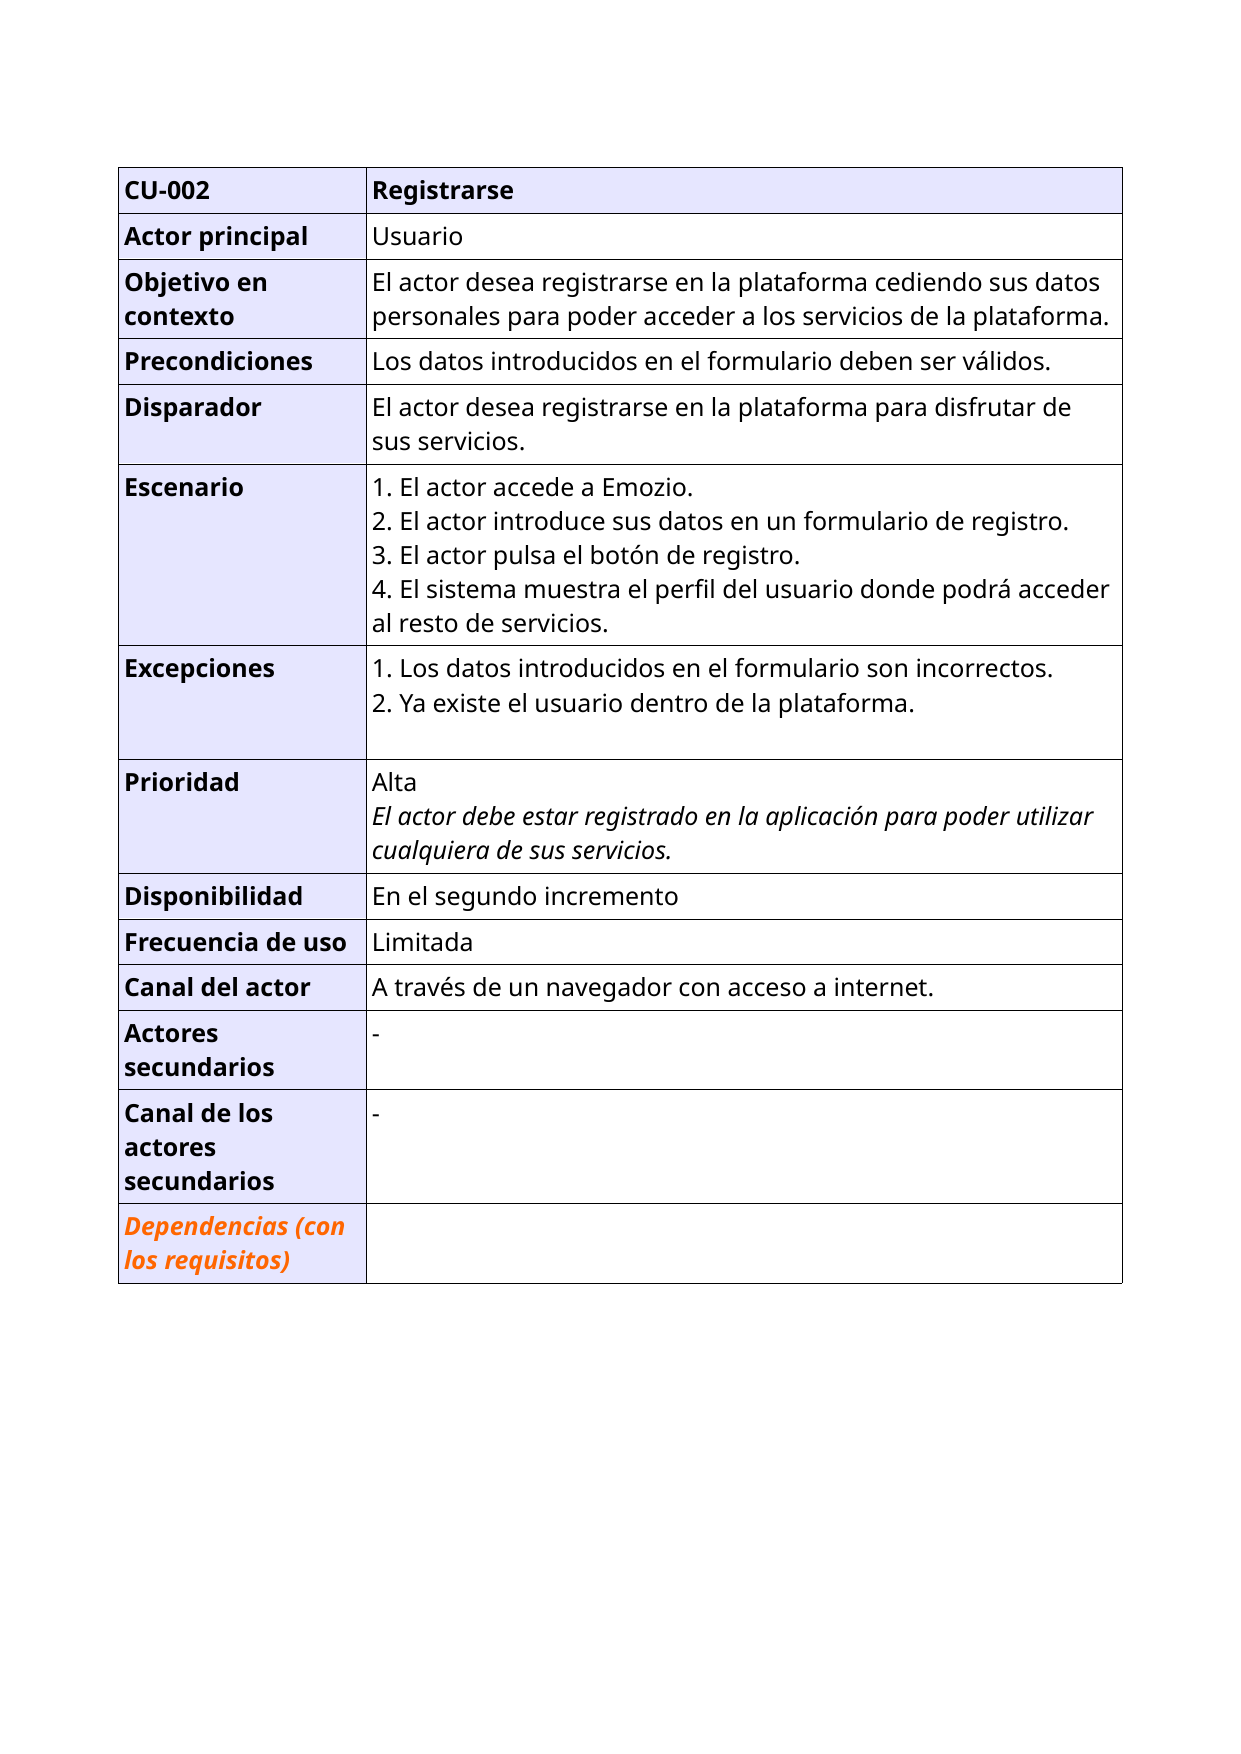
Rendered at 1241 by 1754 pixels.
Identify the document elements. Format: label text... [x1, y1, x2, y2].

table_cell Canal del actor [119, 965, 366, 1010]
table_cell 1. Los datos introducidos en el formulario son incorrectos. 2. Ya existe el usuario dentro de la plataforma. [367, 646, 1122, 759]
table_cell Dependencias (con los requisitos) [119, 1204, 366, 1283]
table_cell A través de un navegador con acceso a internet. [367, 965, 1122, 1010]
table_cell Disparador [119, 385, 366, 463]
table_cell Precondiciones [119, 339, 366, 384]
table_cell En el segundo incremento [367, 874, 1122, 918]
table_cell Disponibilidad [119, 874, 366, 918]
table_cell Los datos introducidos en el formulario deben ser válidos. [367, 339, 1122, 384]
table_cell Alta El actor debe estar registrado en la aplicación para poder utilizar cualquiera de sus servicios. [367, 760, 1122, 873]
table_cell Actores secundarios [119, 1011, 366, 1089]
table_cell El actor desea registrarse en la plataforma cediendo sus datos personales para poder acceder a los servicios de la plataforma. [367, 260, 1122, 338]
table_header CU-002 [119, 168, 366, 213]
table_cell Escenario [119, 465, 366, 645]
table_cell Actor principal [119, 214, 366, 258]
table_cell Excepciones [119, 646, 366, 759]
table_cell [367, 1204, 1122, 1283]
table_cell Limitada [367, 920, 1122, 964]
table_cell Usuario [367, 214, 1122, 258]
table_cell - [367, 1011, 1122, 1089]
table_cell Objetivo en contexto [119, 260, 366, 338]
table_cell El actor desea registrarse en la plataforma para disfrutar de sus servicios. [367, 385, 1122, 463]
table_cell 1. El actor accede a Emozio. 2. El actor introduce sus datos en un formulario de registro. 3. El actor pulsa el botón de registro. 4. El sistema muestra el perfil del usuario donde podrá acceder al resto de servicios. [367, 465, 1122, 645]
table_cell Prioridad [119, 760, 366, 873]
table_cell Frecuencia de uso [119, 920, 366, 964]
table_cell - [367, 1090, 1122, 1203]
table_header Registrarse [367, 168, 1122, 213]
table_cell Canal de los actores secundarios [119, 1090, 366, 1203]
